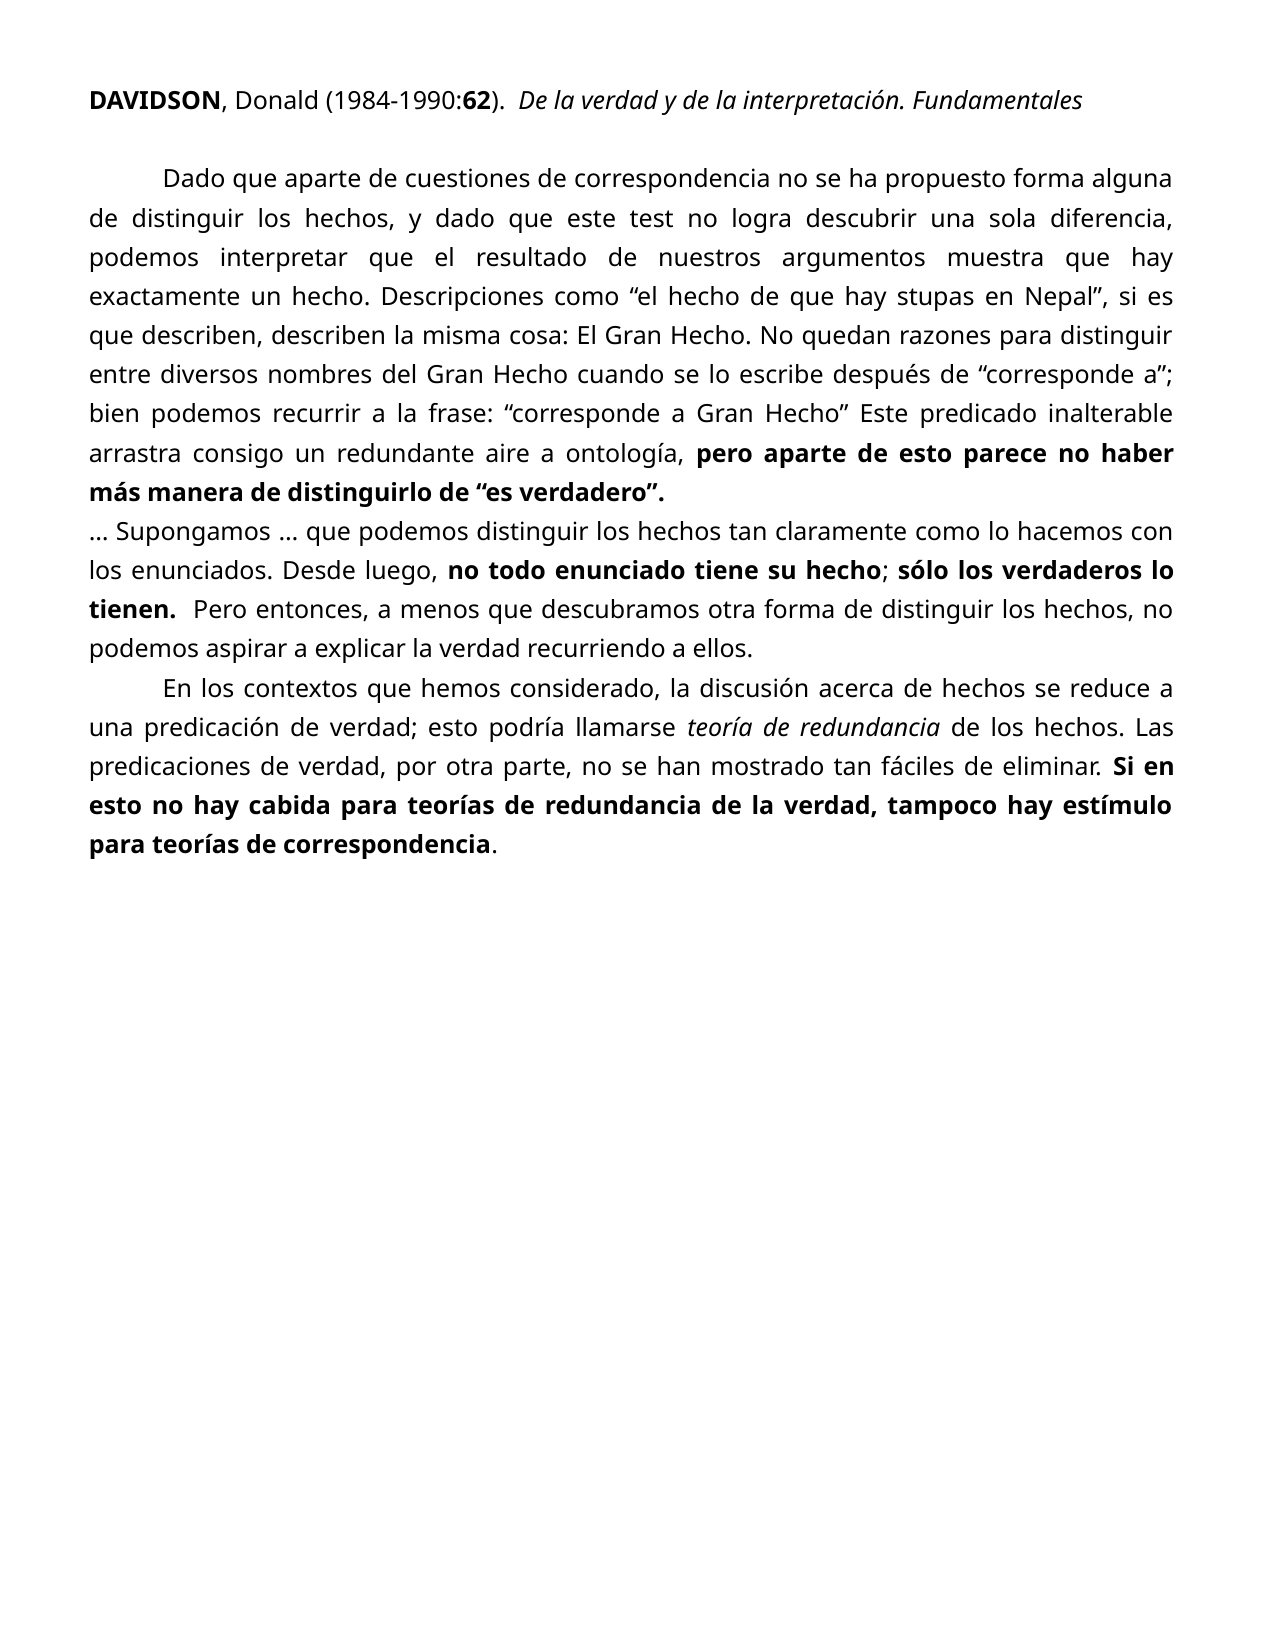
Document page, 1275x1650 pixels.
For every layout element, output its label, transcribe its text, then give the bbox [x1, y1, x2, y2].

text Dado que aparte de cuestiones de correspondencia no se ha propuesto forma alguna de distinguir los hechos, y dado que este test no logra descubrir una sola diferencia, podemos interpretar que el resultado de nuestros argumentos muestra que hay exactamente un hecho. Descripciones como “el hecho de que hay stupas en Nepal”, si es que describen, describen la misma cosa: El Gran Hecho. No quedan razones para distinguir entre diversos nombres del Gran Hecho cuando se lo escribe después de “corresponde a”; bien podemos recurrir a la frase: “corresponde a Gran Hecho” Este predicado inalterable arrastra consigo un redundante aire a ontología, pero aparte de esto parece no haber más manera de distinguirlo de “es verdadero”. [88, 161, 1174, 508]
text … Supongamos … que podemos distinguir los hechos tan claramente como lo hacemos con los enunciados. Desde luego, no todo enunciado tiene su hecho; sólo los verdaderos lo tienen. Pero entonces, a menos que descubramos otra forma de distinguir los hechos, no podemos aspirar a explicar la verdad recurriendo a ellos. [88, 513, 1174, 665]
text DAVIDSON, Donald (1984-1990:62). De la verdad y de la interpretación. Fundamentales [88, 83, 1174, 117]
text En los contextos que hemos considerado, la discusión acerca de hechos se reduce a una predicación de verdad; esto podría llamarse teoría de redundancia de los hechos. Las predicaciones de verdad, por otra parte, no se han mostrado tan fáciles de eliminar. Si en esto no hay cabida para teorías de redundancia de la verdad, tampoco hay estímulo para teorías de correspondencia. [88, 670, 1174, 861]
